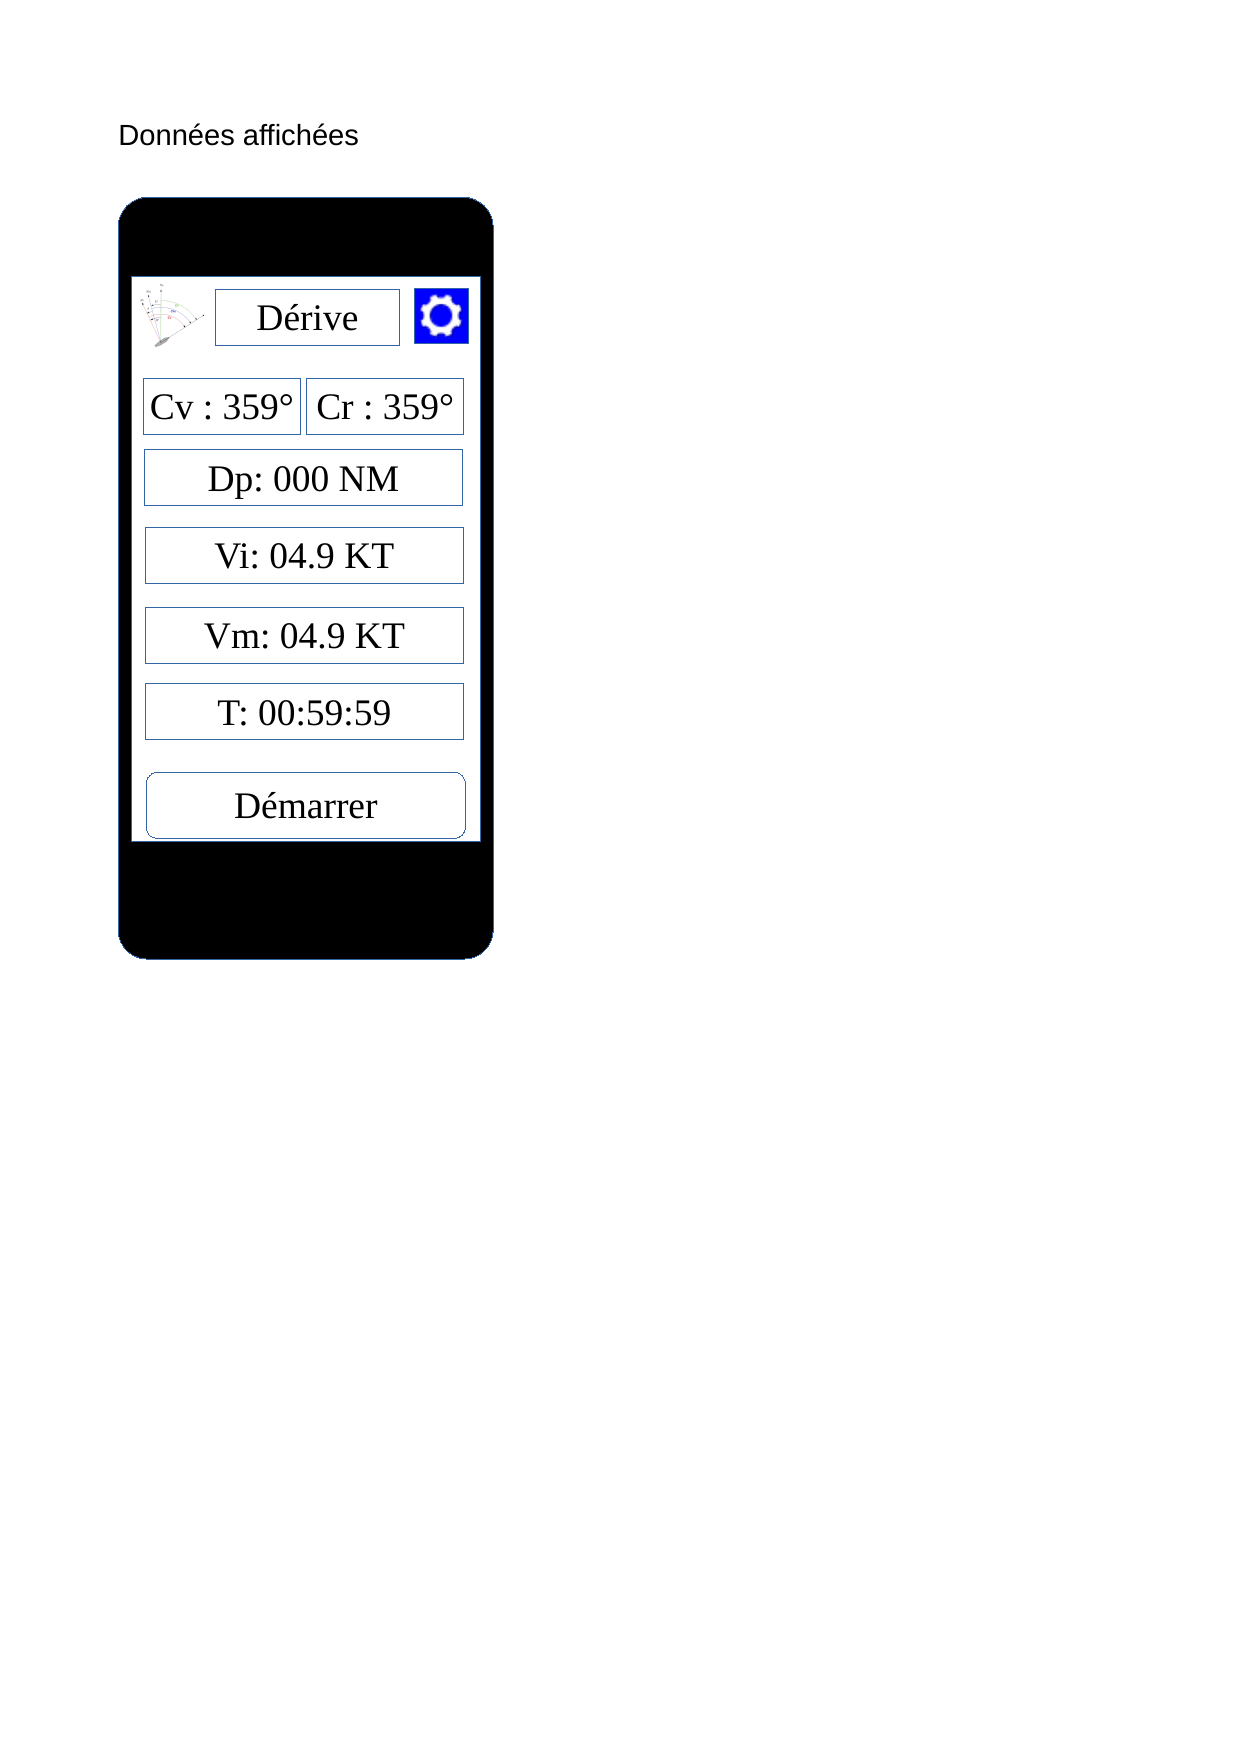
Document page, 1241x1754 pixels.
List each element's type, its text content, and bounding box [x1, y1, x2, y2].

picture [414, 288, 469, 344]
picture [140, 284, 205, 347]
text Données affichées [118, 118, 1122, 152]
